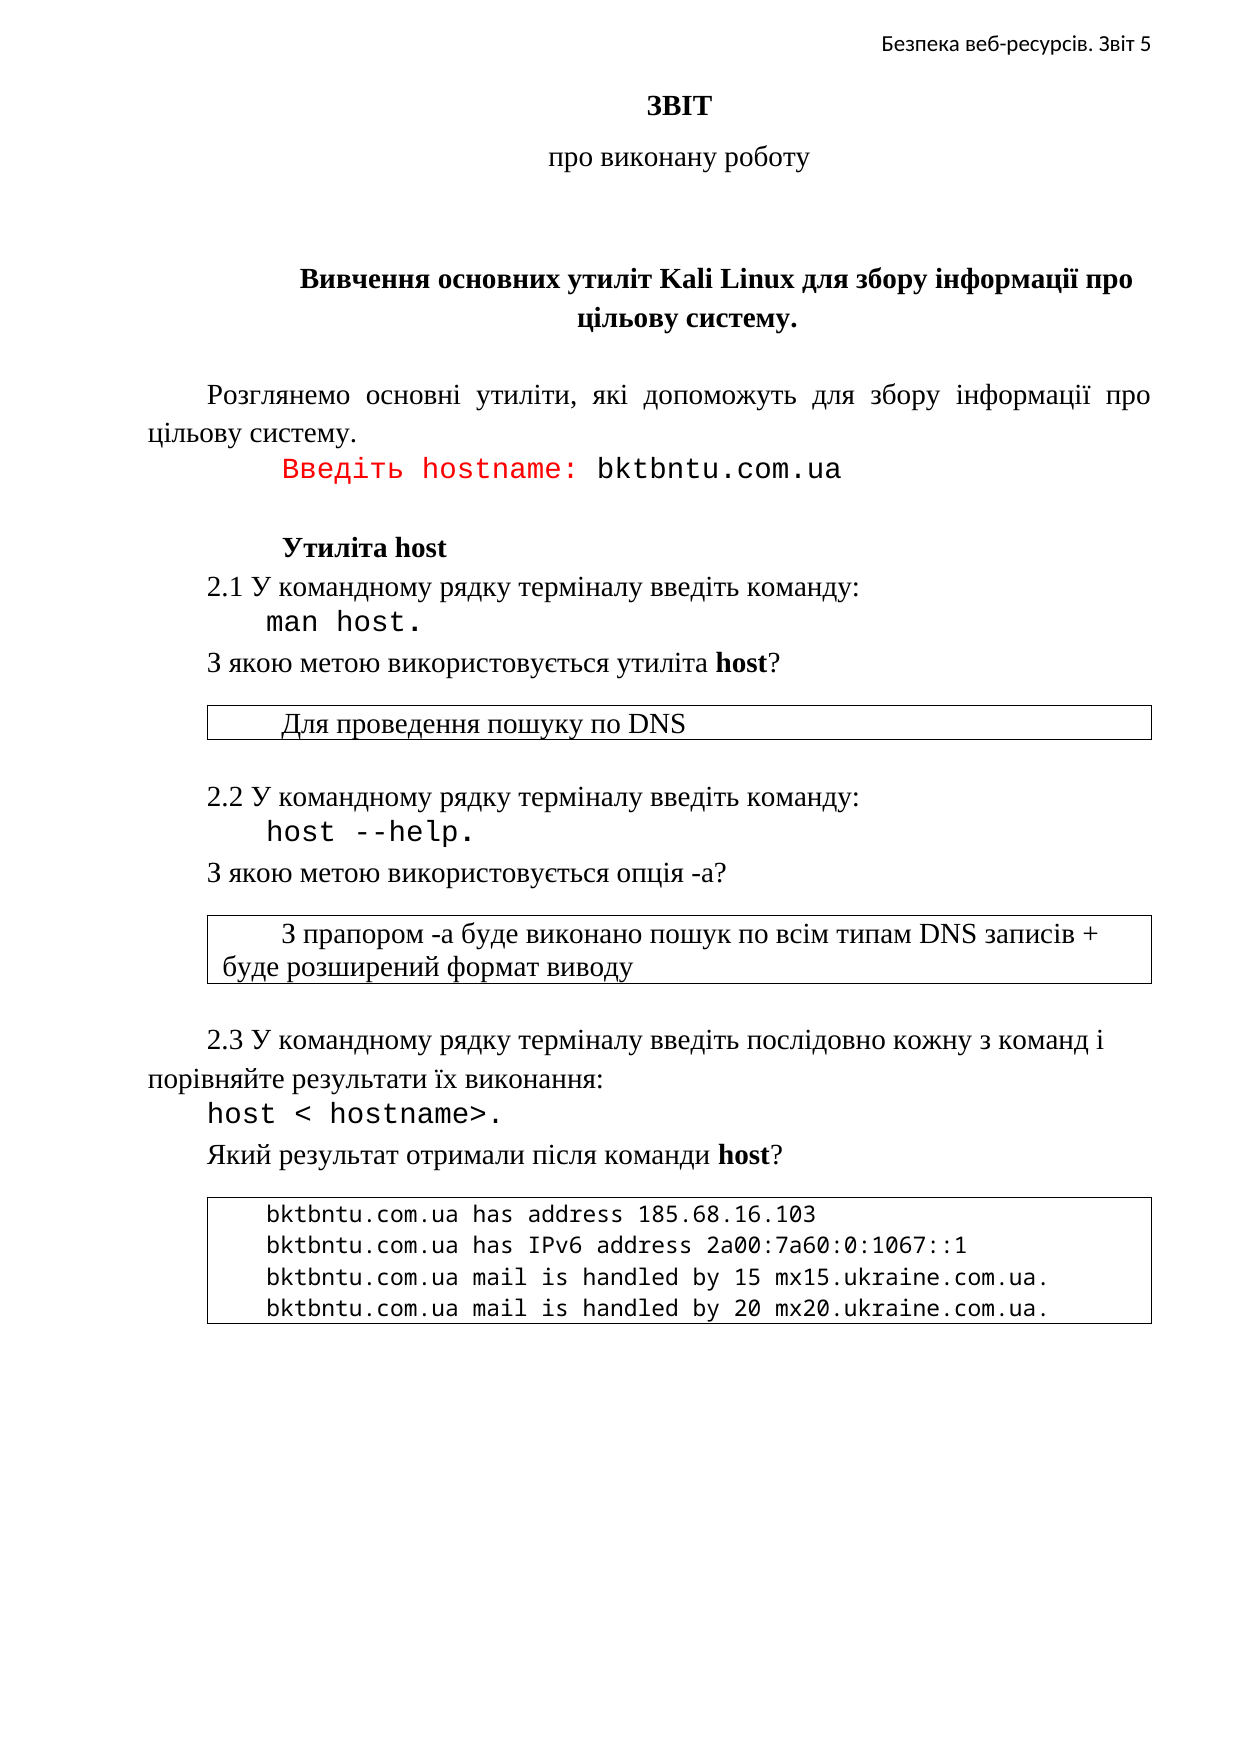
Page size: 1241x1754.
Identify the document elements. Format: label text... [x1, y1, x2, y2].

list Утиліта host [223, 530, 1152, 564]
table_header З прапором -a буде виконано пошук по всім типам DNS записів + буде розширений формат виводу [208, 916, 1151, 983]
list 2.3 У командному рядку терміналу введіть послідовно кожну з команд і порівняйте результати їх виконання: [148, 1022, 1152, 1094]
text ЗВІТ [148, 88, 1152, 122]
list Розглянемо основні утиліти, які допоможуть для збору інформації про цільову систему. [148, 377, 1152, 449]
table_header bktbntu.com.ua has address 185.68.16.103 bktbntu.com.ua has IPv6 address 2a00:7a60:0:1067::1 bktbntu.com.ua mail is handled by 15 mx15.ukraine.com.ua. bktbntu.com.ua mail is handled by 20 mx20.ukraine.com.ua. [208, 1198, 1151, 1323]
table_header Для проведення пошуку по DNS [208, 706, 1151, 739]
list Введіть hostname: bktbntu.com.ua [223, 454, 1152, 487]
list З якою метою використовується утиліта host? [148, 645, 1152, 679]
list Який результат отримали після команди host? [148, 1137, 1152, 1171]
list man host. [148, 607, 1152, 641]
list 2.1 У командному рядку терміналу введіть команду: [148, 569, 1152, 602]
text про виконану роботу [148, 139, 1152, 172]
list host < hostname>. [148, 1099, 1152, 1133]
list З якою метою використовується опція -a? [148, 855, 1152, 889]
list Вивчення основних утиліт Kali Linux для збору інформації про цільову систему. [223, 261, 1152, 333]
list 2.2 У командному рядку терміналу введіть команду: [148, 779, 1152, 812]
list host --help. [148, 817, 1152, 851]
